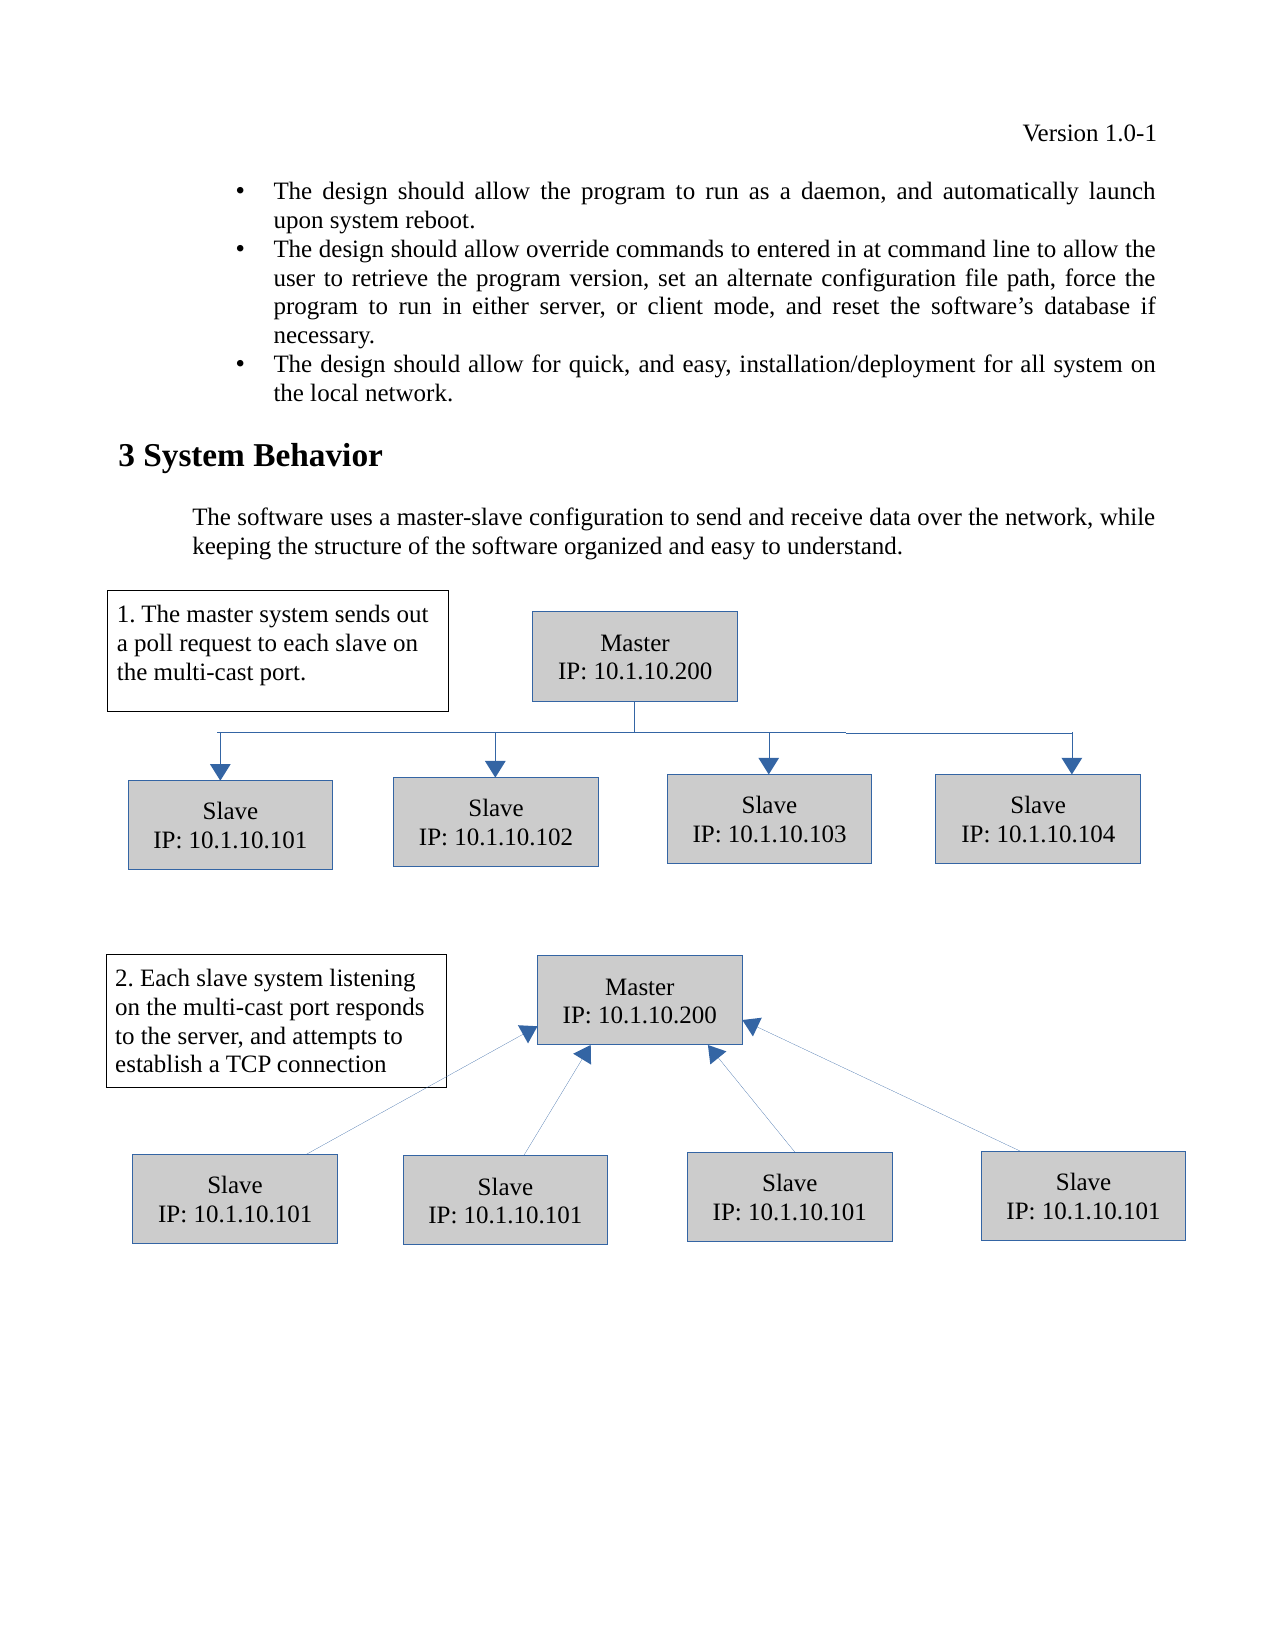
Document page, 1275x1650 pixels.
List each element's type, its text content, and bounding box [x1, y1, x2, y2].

list The design should allow the program to run as a daemon, and automatically launch upon system reboot. [236, 176, 1157, 234]
text The software uses a master-slave configuration to send and receive data over the network, while keeping the structure of the software organized and easy to understand. [192, 502, 1157, 560]
list The design should allow for quick, and easy, installation/deployment for all system on the local network. [236, 349, 1157, 406]
list The design should allow override commands to entered in at command line to allow the user to retrieve the program version, set an alternate configuration file path, force the program to run in either server, or client mode, and reset the software’s database if necessary. [236, 234, 1157, 349]
text 3 System Behavior [118, 435, 1157, 473]
